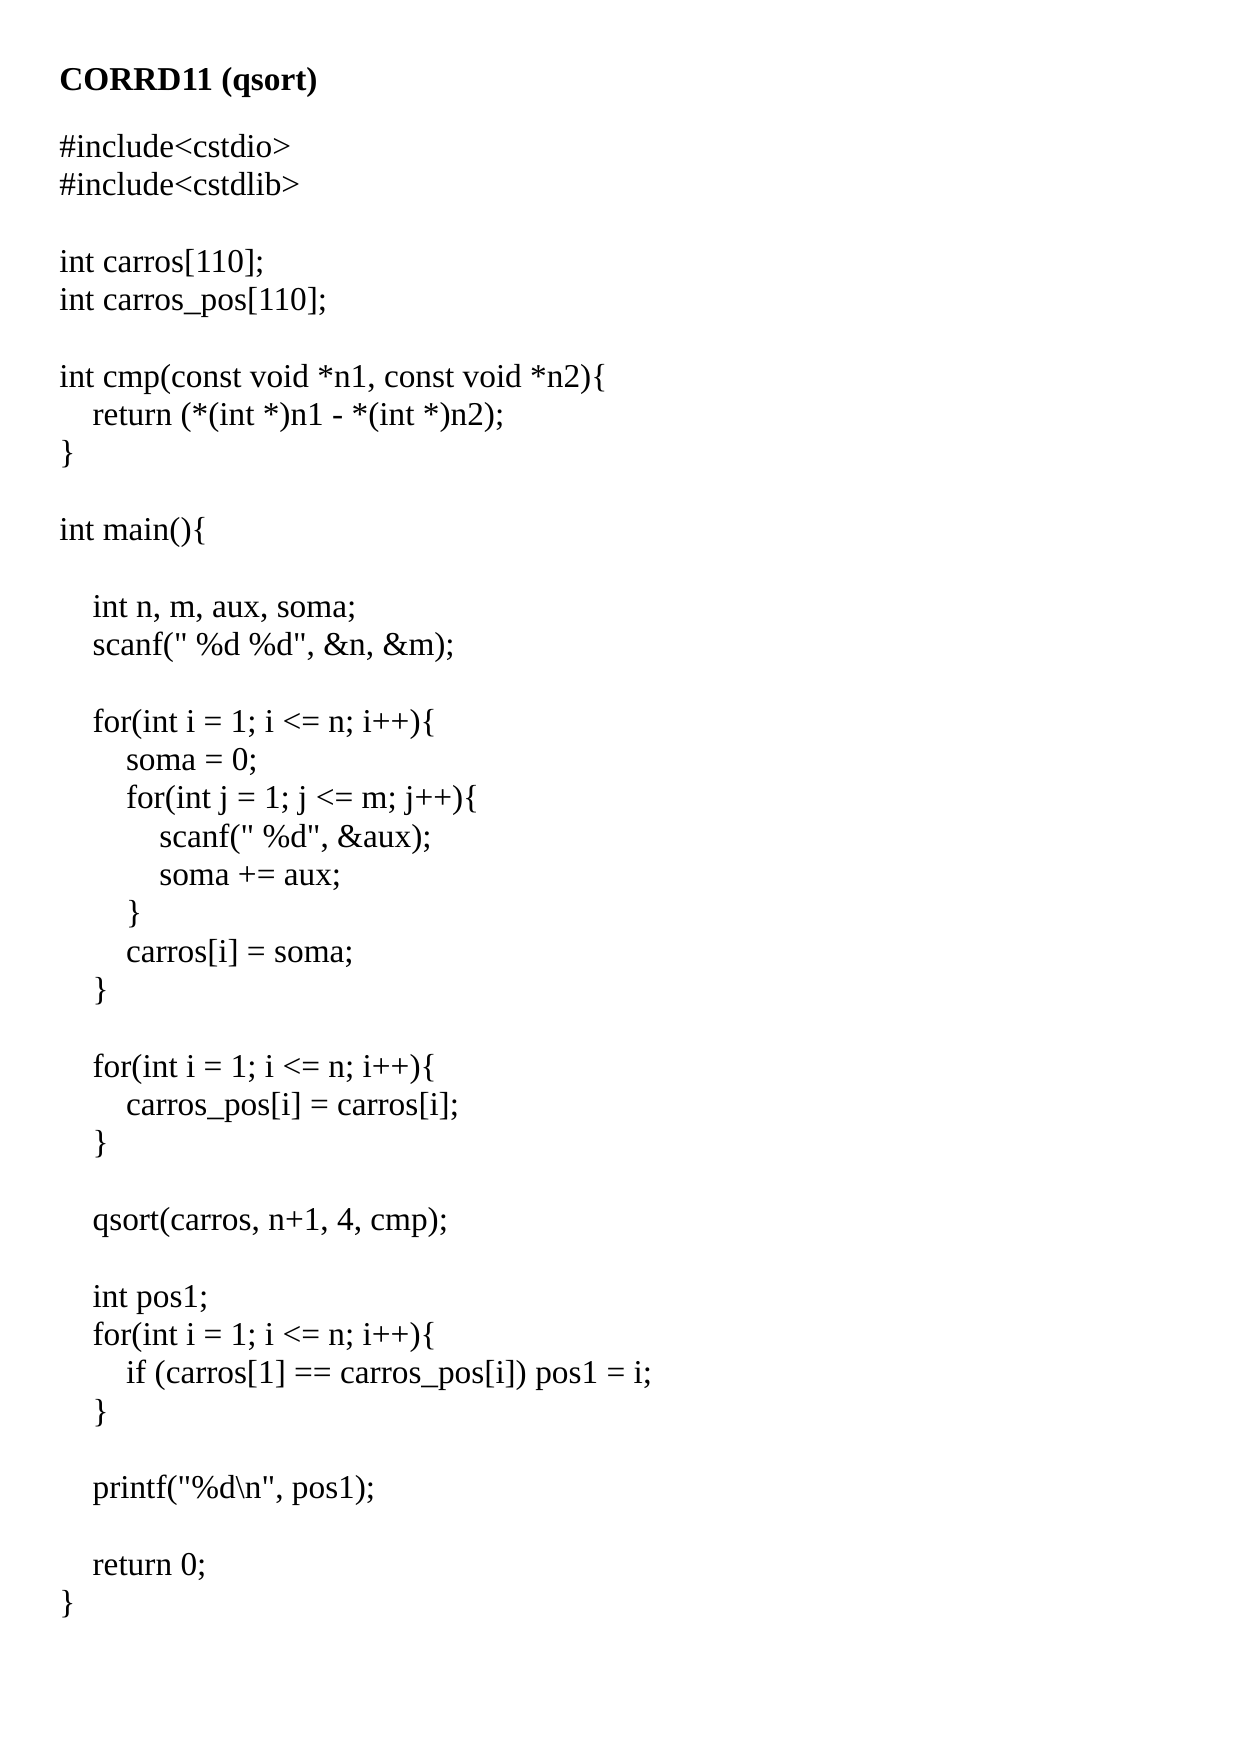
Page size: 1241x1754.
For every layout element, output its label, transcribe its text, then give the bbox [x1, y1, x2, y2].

text if (carros[1] == carros_pos[i]) pos1 = i; [59, 1353, 1181, 1391]
text int n, m, aux, soma; [59, 586, 1181, 624]
text scanf(" %d %d", &n, &m); [59, 624, 1181, 663]
text } [59, 969, 1181, 1008]
text } [59, 1123, 1181, 1161]
text #include<cstdio> [59, 126, 1181, 164]
text int carros_pos[110]; [59, 279, 1181, 318]
text } [59, 1391, 1181, 1429]
text soma = 0; [59, 739, 1181, 778]
text qsort(carros, n+1, 4, cmp); [59, 1199, 1181, 1238]
text printf("%d\n", pos1); [59, 1468, 1181, 1506]
text int main(){ [59, 509, 1181, 548]
text for(int i = 1; i <= n; i++){ [59, 701, 1181, 739]
text int cmp(const void *n1, const void *n2){ [59, 356, 1181, 394]
text carros_pos[i] = carros[i]; [59, 1084, 1181, 1123]
text } [59, 893, 1181, 931]
text return 0; [59, 1544, 1181, 1583]
text CORRD11 (qsort) [59, 59, 1181, 97]
text carros[i] = soma; [59, 931, 1181, 969]
text soma += aux; [59, 854, 1181, 893]
text for(int i = 1; i <= n; i++){ [59, 1046, 1181, 1084]
text } [59, 1583, 1181, 1621]
text for(int i = 1; i <= n; i++){ [59, 1314, 1181, 1353]
text int pos1; [59, 1276, 1181, 1314]
text return (*(int *)n1 - *(int *)n2); [59, 394, 1181, 433]
text #include<cstdlib> [59, 164, 1181, 203]
text scanf(" %d", &aux); [59, 816, 1181, 854]
text } [59, 433, 1181, 471]
text for(int j = 1; j <= m; j++){ [59, 778, 1181, 816]
text int carros[110]; [59, 241, 1181, 279]
